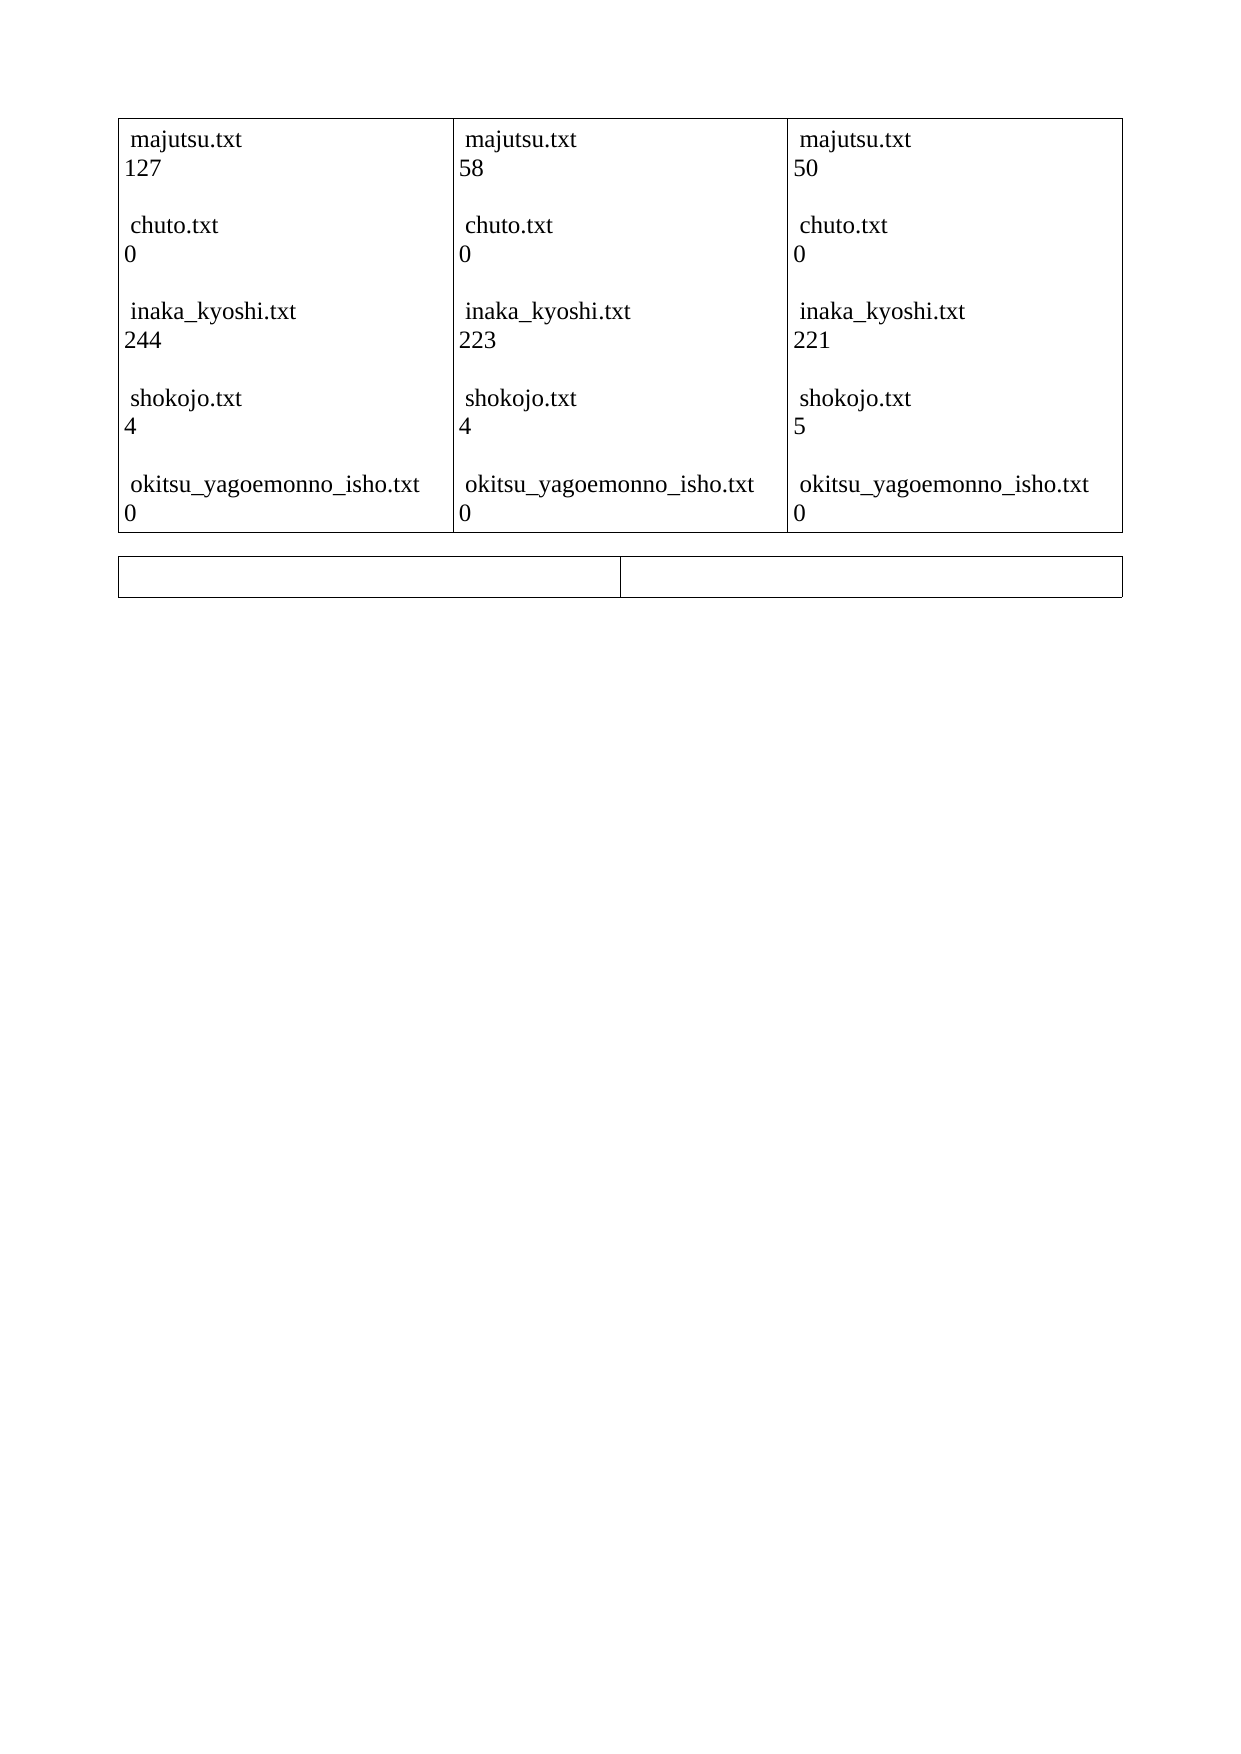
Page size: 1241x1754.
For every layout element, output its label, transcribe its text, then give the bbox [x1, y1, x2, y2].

table_cell majutsu.txt 50 chuto.txt 0 inaka_kyoshi.txt 221 shokojo.txt 5 okitsu_yagoemonno_isho.txt 0 [788, 119, 1122, 532]
table_cell majutsu.txt 127 chuto.txt 0 inaka_kyoshi.txt 244 shokojo.txt 4 okitsu_yagoemonno_isho.txt 0 [119, 119, 453, 532]
table_header [621, 557, 1122, 597]
table_cell majutsu.txt 58 chuto.txt 0 inaka_kyoshi.txt 223 shokojo.txt 4 okitsu_yagoemonno_isho.txt 0 [454, 119, 787, 532]
table_header [119, 557, 620, 597]
